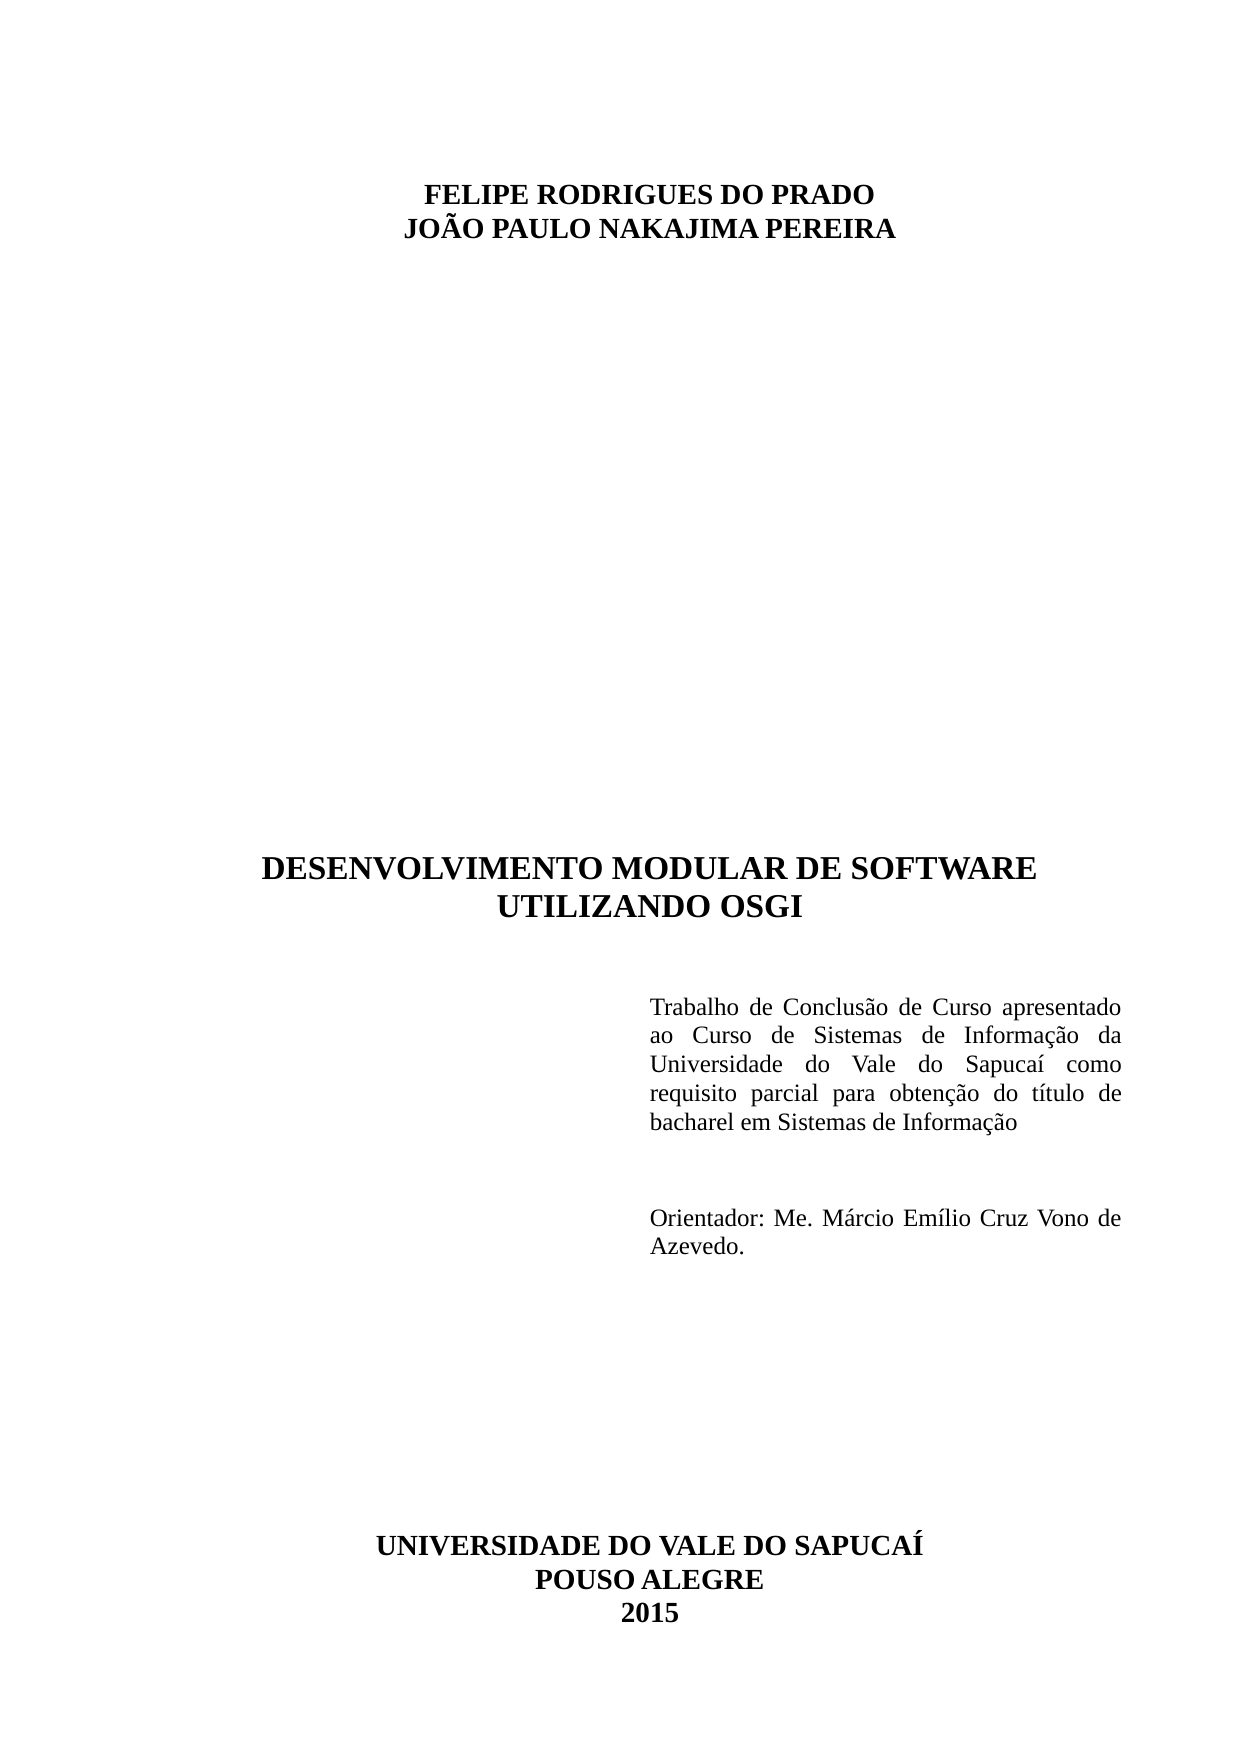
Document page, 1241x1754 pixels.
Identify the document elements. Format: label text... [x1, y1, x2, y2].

text Trabalho de Conclusão de Curso apresentado ao Curso de Sistemas de Informação da Universidade do Vale do Sapucaí como requisito parcial para obtenção do título de bacharel em Sistemas de Informação [649, 992, 1122, 1136]
text 2015 [177, 1596, 1122, 1629]
text Felipe Rodrigues do Prado [177, 177, 1122, 211]
text Pouso Alegre [177, 1562, 1122, 1596]
text Desenvolvimento modular de software utilizando osgi [177, 848, 1122, 925]
text João Paulo Nakajima Pereira [177, 211, 1122, 244]
text Universidade do vale do Sapucaí [177, 1528, 1122, 1562]
text Orientador: Me. Márcio Emílio Cruz Vono de Azevedo. [649, 1203, 1122, 1260]
